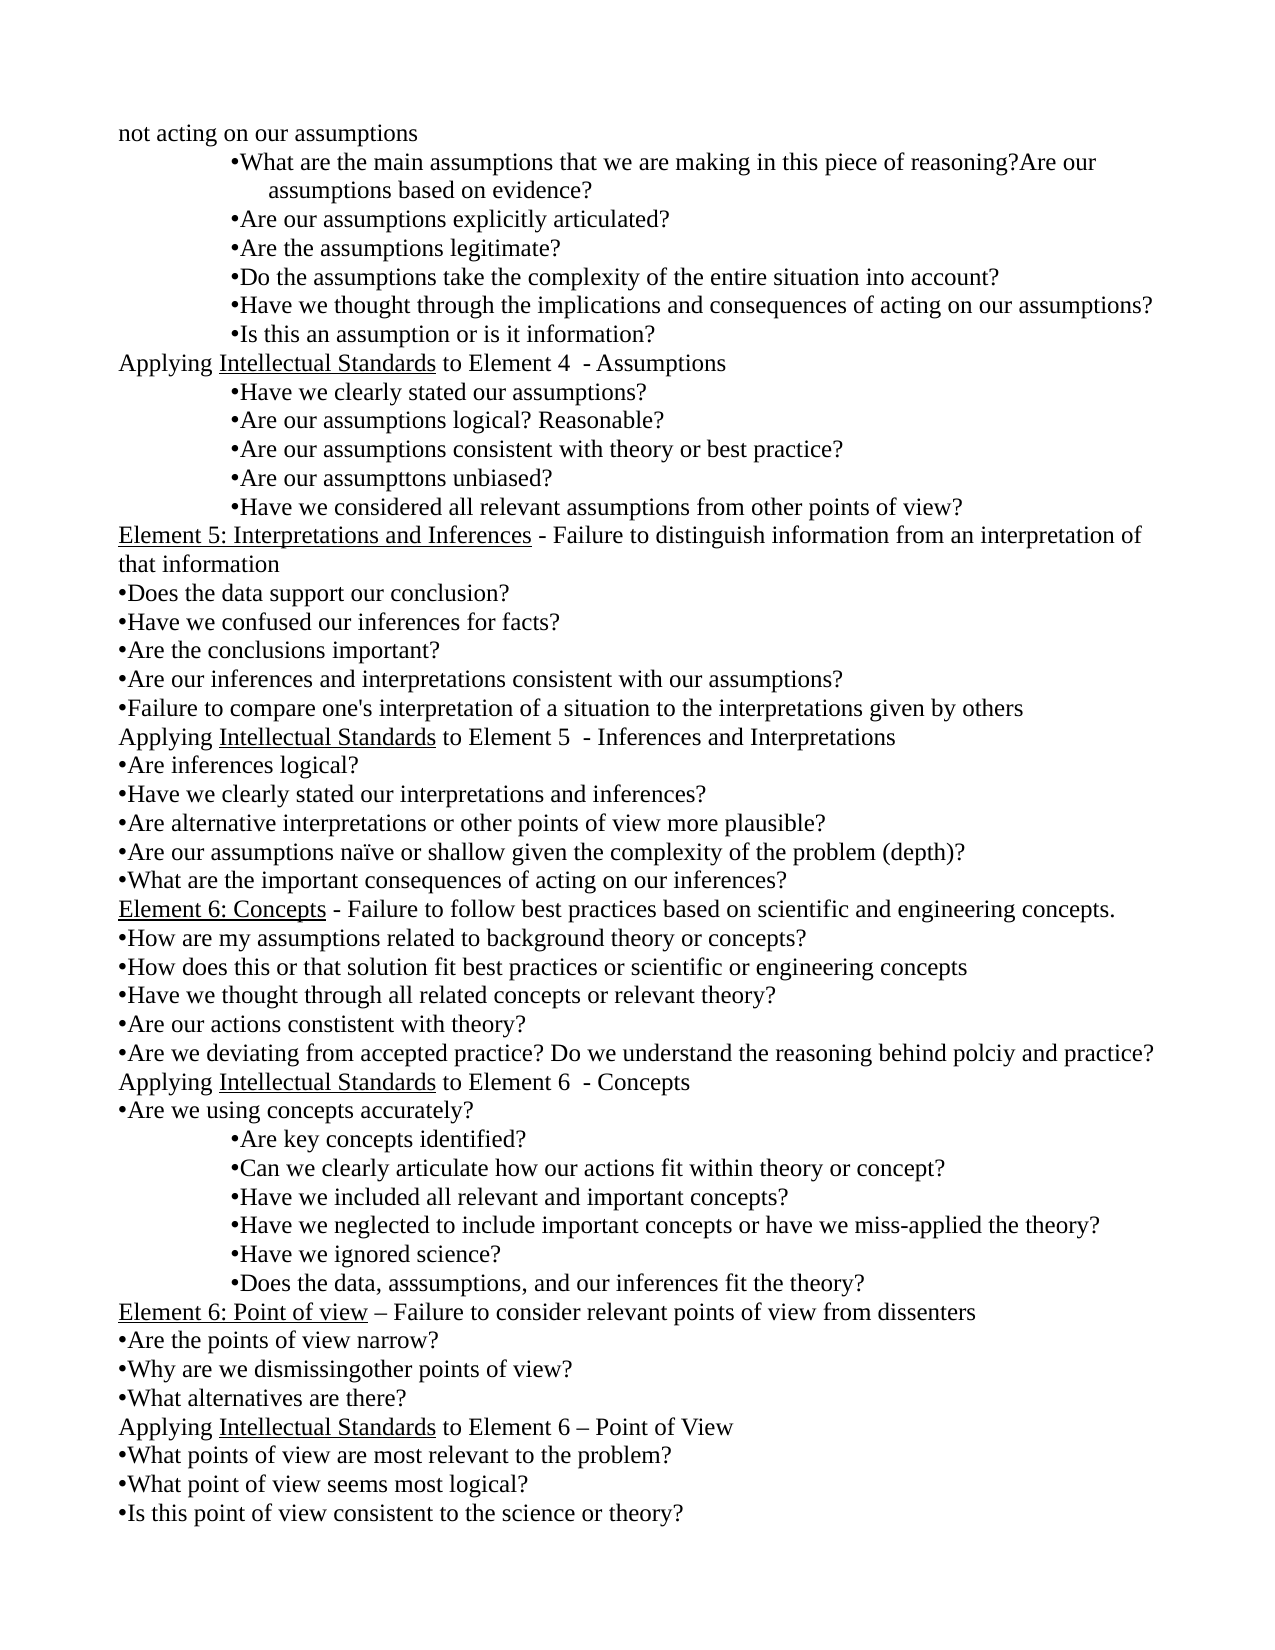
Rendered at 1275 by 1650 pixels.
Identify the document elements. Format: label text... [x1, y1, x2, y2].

list Can we clearly articulate how our actions fit within theory or concept? [231, 1153, 1157, 1182]
text Element 6: Concepts - Failure to follow best practices based on scientific and engineering concepts. [118, 894, 1157, 923]
list Are we deviating from accepted practice? Do we understand the reasoning behind polciy and practice? [118, 1038, 1157, 1067]
text not acting on our assumptions [118, 118, 1157, 147]
list Does the data, asssumptions, and our inferences fit the theory? [231, 1268, 1157, 1297]
list What alternatives are there? [118, 1383, 1157, 1412]
list Are key concepts identified? [231, 1124, 1157, 1153]
list Have we ignored science? [231, 1239, 1157, 1268]
text Element 6: Point of view – Failure to consider relevant points of view from dissenters [118, 1297, 1157, 1326]
list Failure to compare one's interpretation of a situation to the interpretations given by others [118, 693, 1157, 722]
list Have we confused our inferences for facts? [118, 607, 1157, 636]
list How are my assumptions related to background theory or concepts? [118, 923, 1157, 952]
text Element 5: Interpretations and Inferences - Failure to distinguish information from an interpretation of that information [118, 521, 1157, 578]
list Do the assumptions take the complexity of the entire situation into account? [231, 262, 1157, 291]
list What points of view are most relevant to the problem? [118, 1441, 1157, 1469]
list Are we using concepts accurately? [118, 1096, 1157, 1124]
list Are our assumptions consistent with theory or best practice? [231, 434, 1157, 463]
list How does this or that solution fit best practices or scientific or engineering concepts [118, 952, 1157, 981]
text Applying Intellectual Standards to Element 5 - Inferences and Interpretations [118, 722, 1157, 751]
list Are the assumptions legitimate? [231, 233, 1157, 262]
list Are our assumptions naïve or shallow given the complexity of the problem (depth)? [118, 837, 1157, 866]
list Have we thought through all related concepts or relevant theory? [118, 981, 1157, 1009]
list Are our inferences and interpretations consistent with our assumptions? [118, 664, 1157, 693]
list Are our actions constistent with theory? [118, 1009, 1157, 1038]
list Are our assumptions logical? Reasonable? [231, 406, 1157, 434]
list Have we clearly stated our interpretations and inferences? [118, 779, 1157, 808]
list Are the conclusions important? [118, 636, 1157, 664]
list Is this point of view consistent to the science or theory? [118, 1498, 1157, 1527]
text Applying Intellectual Standards to Element 6 - Concepts [118, 1067, 1157, 1096]
list Are our assumpttons unbiased? [231, 463, 1157, 492]
list Why are we dismissingother points of view? [118, 1354, 1157, 1383]
text Applying Intellectual Standards to Element 4 - Assumptions [118, 348, 1157, 377]
list What point of view seems most logical? [118, 1469, 1157, 1498]
list Are alternative interpretations or other points of view more plausible? [118, 808, 1157, 837]
text Applying Intellectual Standards to Element 6 – Point of View [118, 1412, 1157, 1441]
list Does the data support our conclusion? [118, 578, 1157, 607]
list Have we clearly stated our assumptions? [231, 377, 1157, 406]
list Is this an assumption or is it information? [231, 319, 1157, 348]
list Are the points of view narrow? [118, 1326, 1157, 1354]
list Have we included all relevant and important concepts? [231, 1182, 1157, 1211]
list What are the important consequences of acting on our inferences? [118, 866, 1157, 894]
list What are the main assumptions that we are making in this piece of reasoning?Are our assumptions based on evidence? [231, 147, 1157, 204]
list Have we thought through the implications and consequences of acting on our assumptions? [231, 291, 1157, 319]
list Are our assumptions explicitly articulated? [231, 204, 1157, 233]
list Have we considered all relevant assumptions from other points of view? [231, 492, 1157, 521]
list Are inferences logical? [118, 751, 1157, 779]
list Have we neglected to include important concepts or have we miss-applied the theory? [231, 1211, 1157, 1239]
